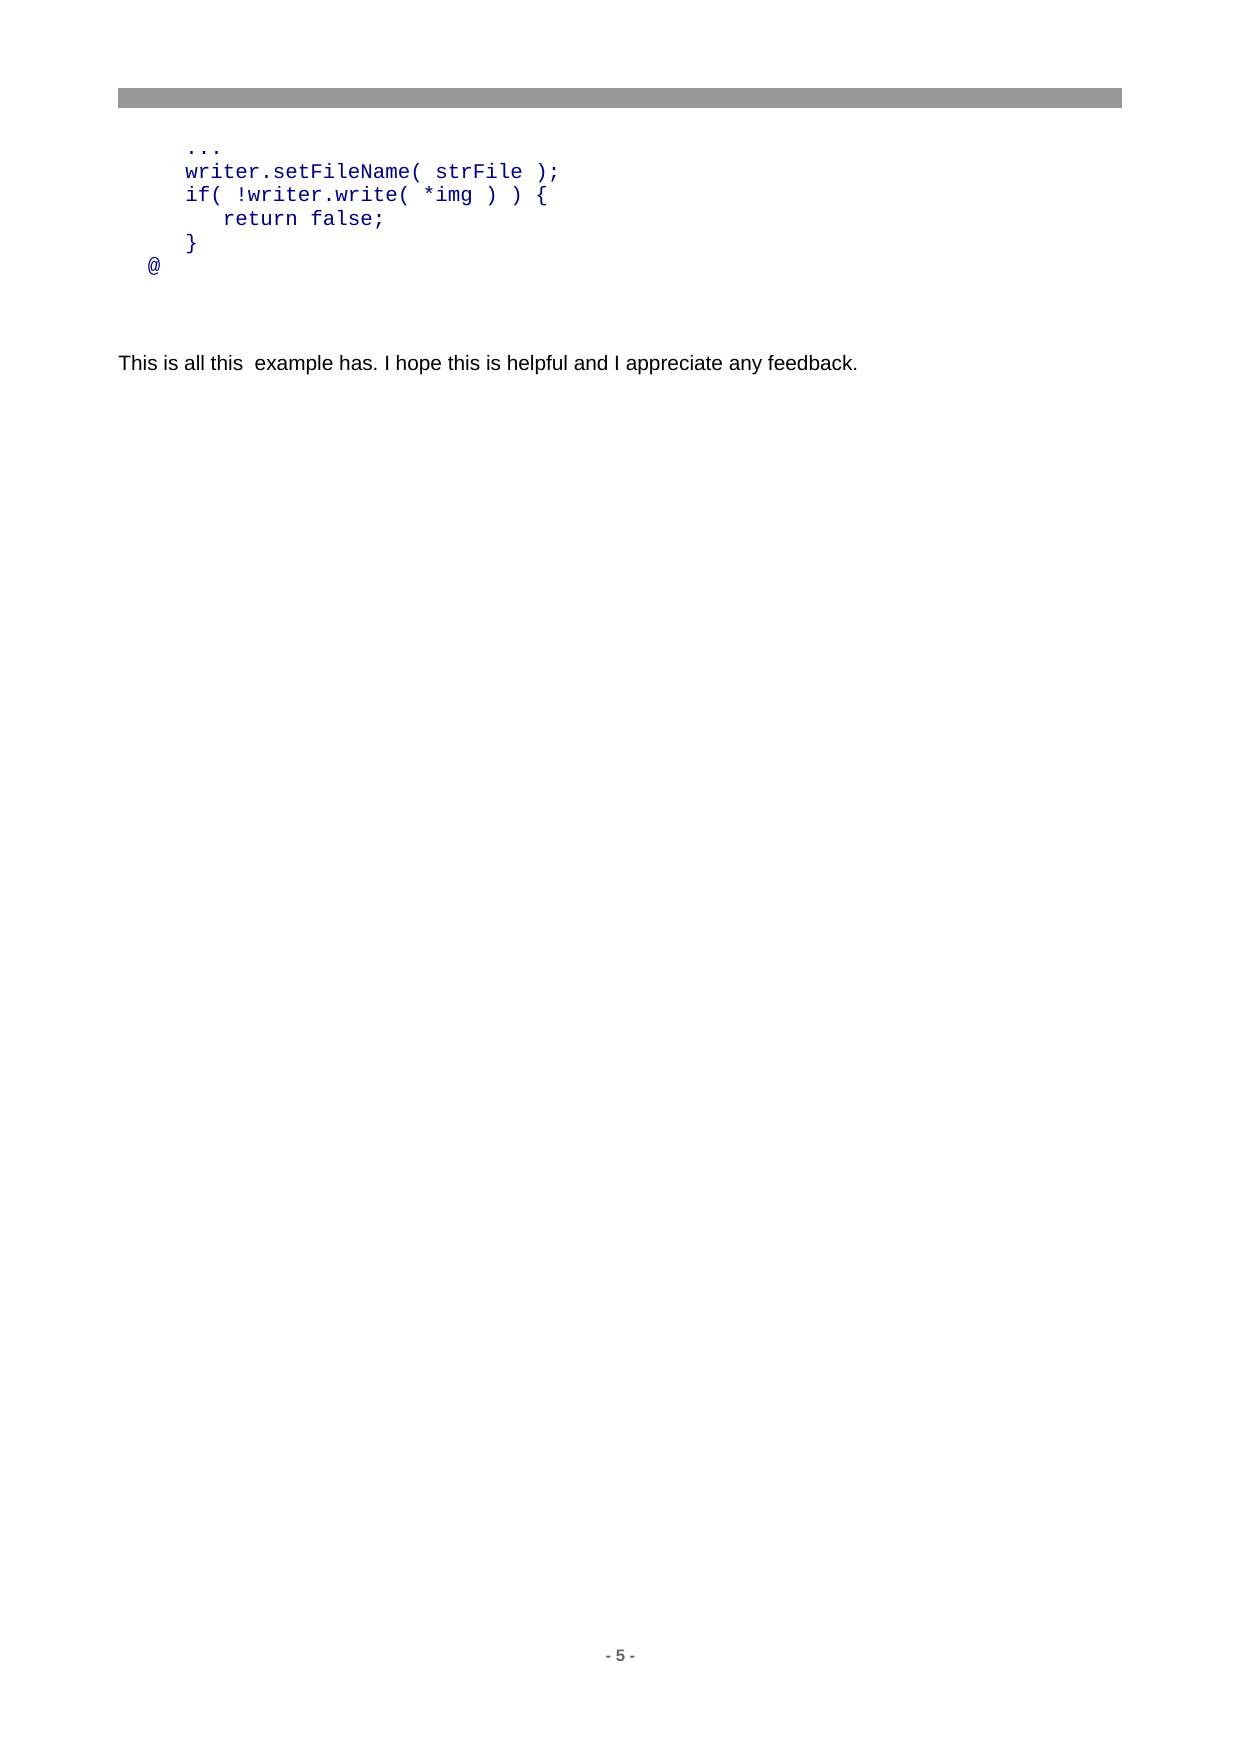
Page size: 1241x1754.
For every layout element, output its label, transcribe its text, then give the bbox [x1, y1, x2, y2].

text @ [148, 255, 1122, 279]
text return false; [148, 208, 1122, 232]
text } [148, 232, 1122, 255]
text ... [148, 137, 1122, 161]
text if( !writer.write( *img ) ) { [148, 184, 1122, 208]
text This is all this example has. I hope this is helpful and I appreciate any feedback. [118, 351, 1122, 375]
text writer.setFileName( strFile ); [148, 161, 1122, 184]
